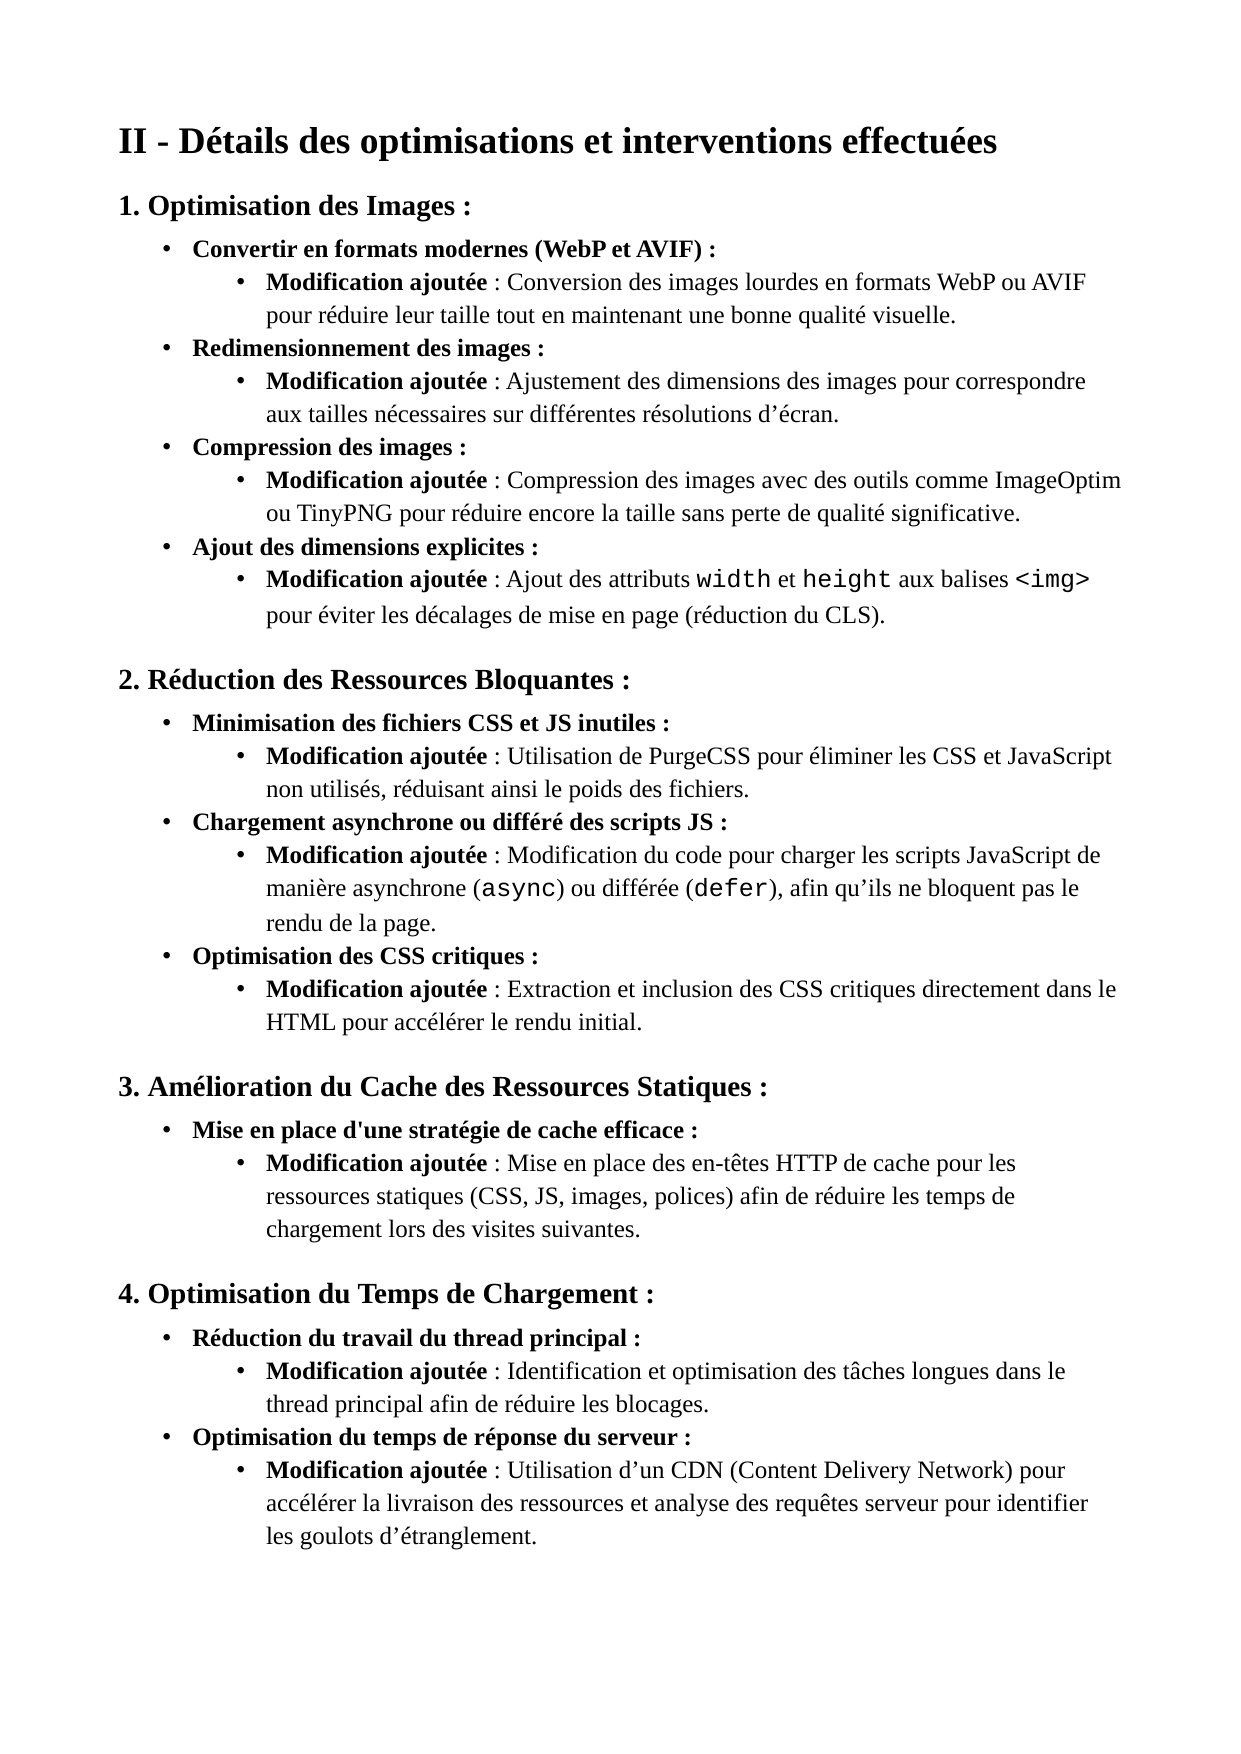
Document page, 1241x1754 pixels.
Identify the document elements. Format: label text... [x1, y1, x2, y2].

subtitle 4. Optimisation du Temps de Chargement : [118, 1277, 1122, 1310]
list Convertir en formats modernes (WebP et AVIF) : [162, 234, 1122, 263]
subtitle 2. Réduction des Ressources Bloquantes : [118, 662, 1122, 695]
list Modification ajoutée : Utilisation de PurgeCSS pour éliminer les CSS et JavaScript non utilisés, réduisant ainsi le poids des fichiers. [236, 741, 1122, 803]
list Redimensionnement des images : [162, 333, 1122, 362]
list Modification ajoutée : Extraction et inclusion des CSS critiques directement dans le HTML pour accélérer le rendu initial. [236, 974, 1122, 1036]
list Modification ajoutée : Modification du code pour charger les scripts JavaScript de manière asynchrone (async) ou différée (defer), afin qu’ils ne bloquent pas le rendu de la page. [236, 840, 1122, 937]
list Modification ajoutée : Ajout des attributs width et height aux balises <img> pour éviter les décalages de mise en page (réduction du CLS). [236, 564, 1122, 628]
list Modification ajoutée : Utilisation d’un CDN (Content Delivery Network) pour accélérer la livraison des ressources et analyse des requêtes serveur pour identifier les goulots d’étranglement. [236, 1455, 1122, 1549]
list Optimisation du temps de réponse du serveur : [162, 1422, 1122, 1451]
list Optimisation des CSS critiques : [162, 941, 1122, 970]
subtitle 3. Amélioration du Cache des Ressources Statiques : [118, 1069, 1122, 1103]
subtitle 1. Optimisation des Images : [118, 188, 1122, 222]
list Compression des images : [162, 432, 1122, 461]
list Modification ajoutée : Identification et optimisation des tâches longues dans le thread principal afin de réduire les blocages. [236, 1356, 1122, 1417]
list Ajout des dimensions explicites : [162, 532, 1122, 560]
subtitle II - Détails des optimisations et interventions effectuées [118, 118, 1122, 161]
list Modification ajoutée : Mise en place des en-têtes HTTP de cache pour les ressources statiques (CSS, JS, images, polices) afin de réduire les temps de chargement lors des visites suivantes. [236, 1148, 1122, 1243]
list Réduction du travail du thread principal : [162, 1323, 1122, 1351]
list Minimisation des fichiers CSS et JS inutiles : [162, 708, 1122, 737]
list Mise en place d'une stratégie de cache efficace : [162, 1115, 1122, 1144]
list Modification ajoutée : Ajustement des dimensions des images pour correspondre aux tailles nécessaires sur différentes résolutions d’écran. [236, 366, 1122, 428]
list Modification ajoutée : Conversion des images lourdes en formats WebP ou AVIF pour réduire leur taille tout en maintenant une bonne qualité visuelle. [236, 267, 1122, 329]
list Modification ajoutée : Compression des images avec des outils comme ImageOptim ou TinyPNG pour réduire encore la taille sans perte de qualité significative. [236, 466, 1122, 527]
list Chargement asynchrone ou différé des scripts JS : [162, 807, 1122, 836]
